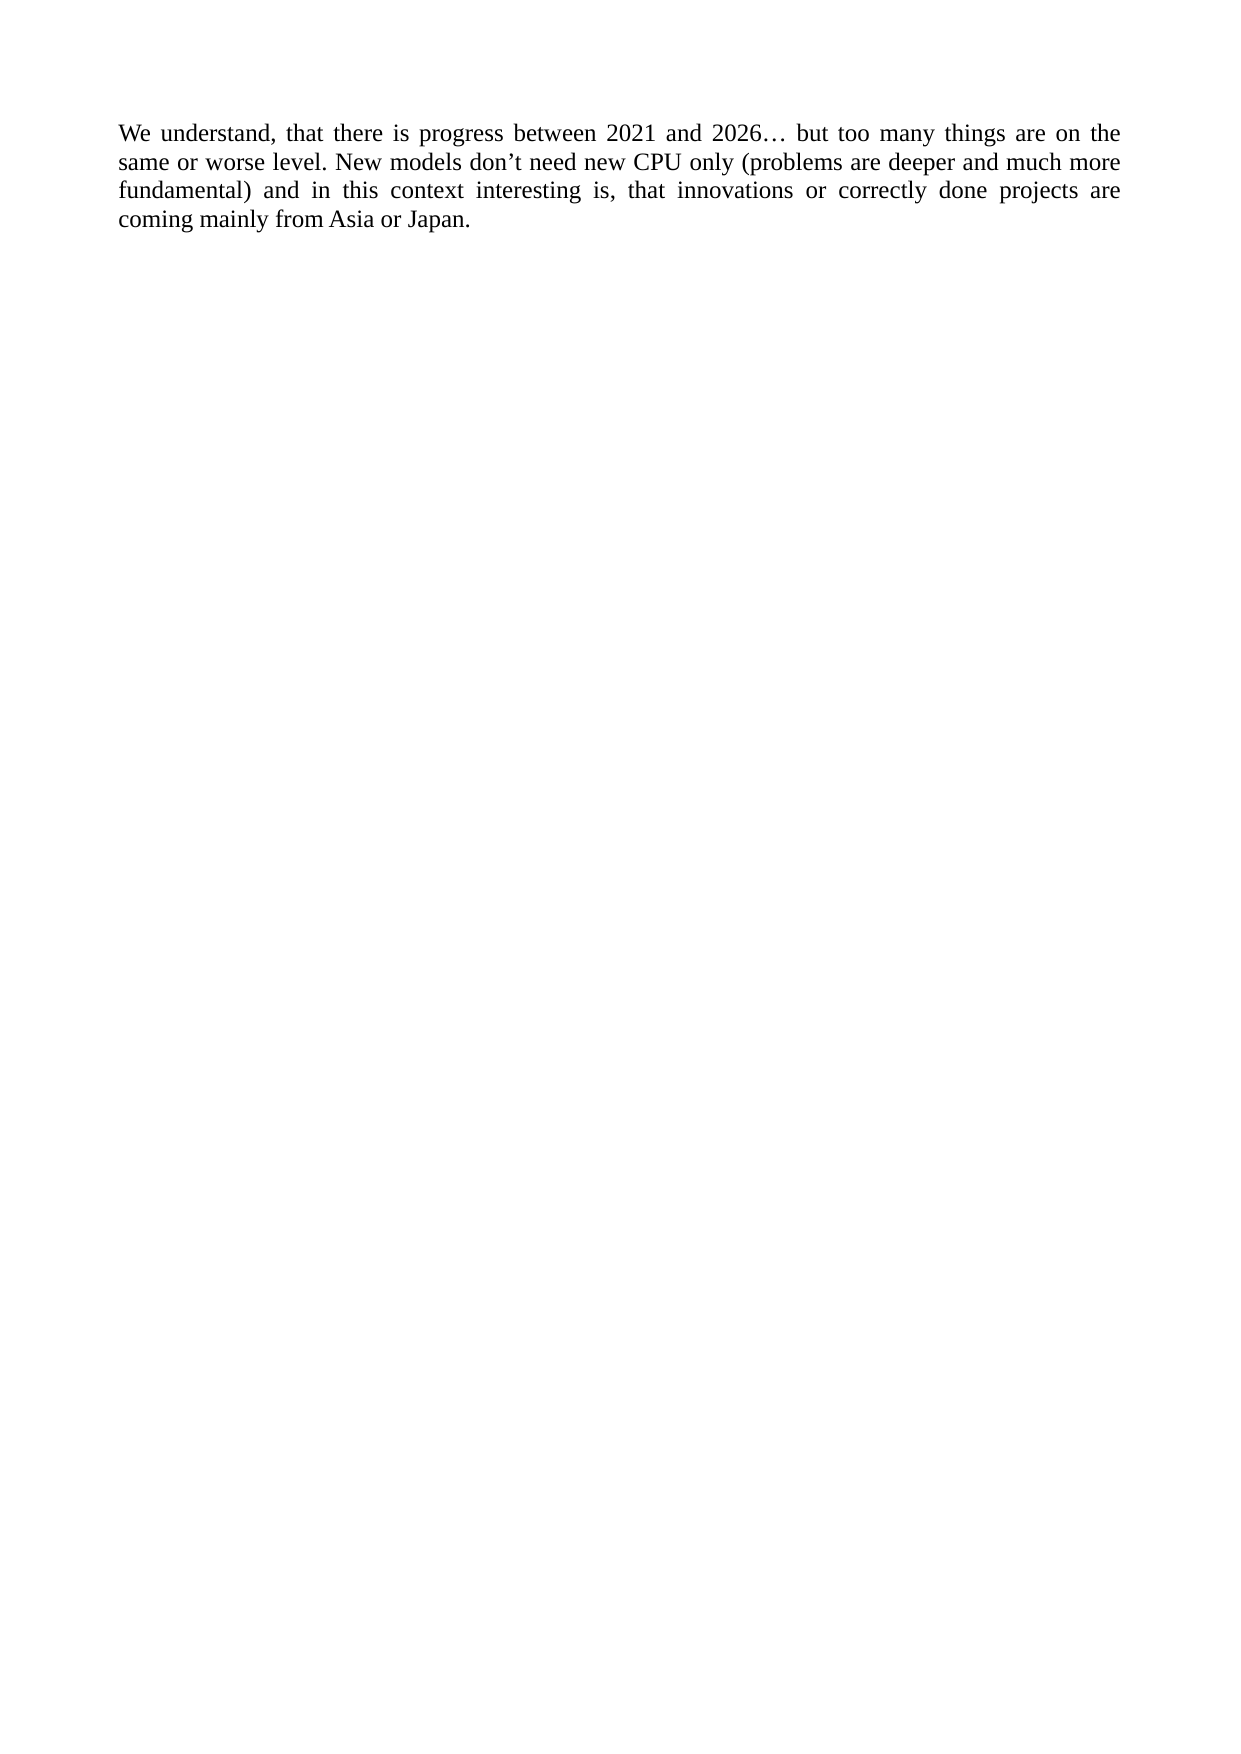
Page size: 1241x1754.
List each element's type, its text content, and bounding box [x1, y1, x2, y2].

text We understand, that there is progress between 2021 and 2026… but too many things are on the same or worse level. New models don’t need new CPU only (problems are deeper and much more fundamental) and in this context interesting is, that innovations or correctly done projects are coming mainly from Asia or Japan. [118, 118, 1122, 233]
